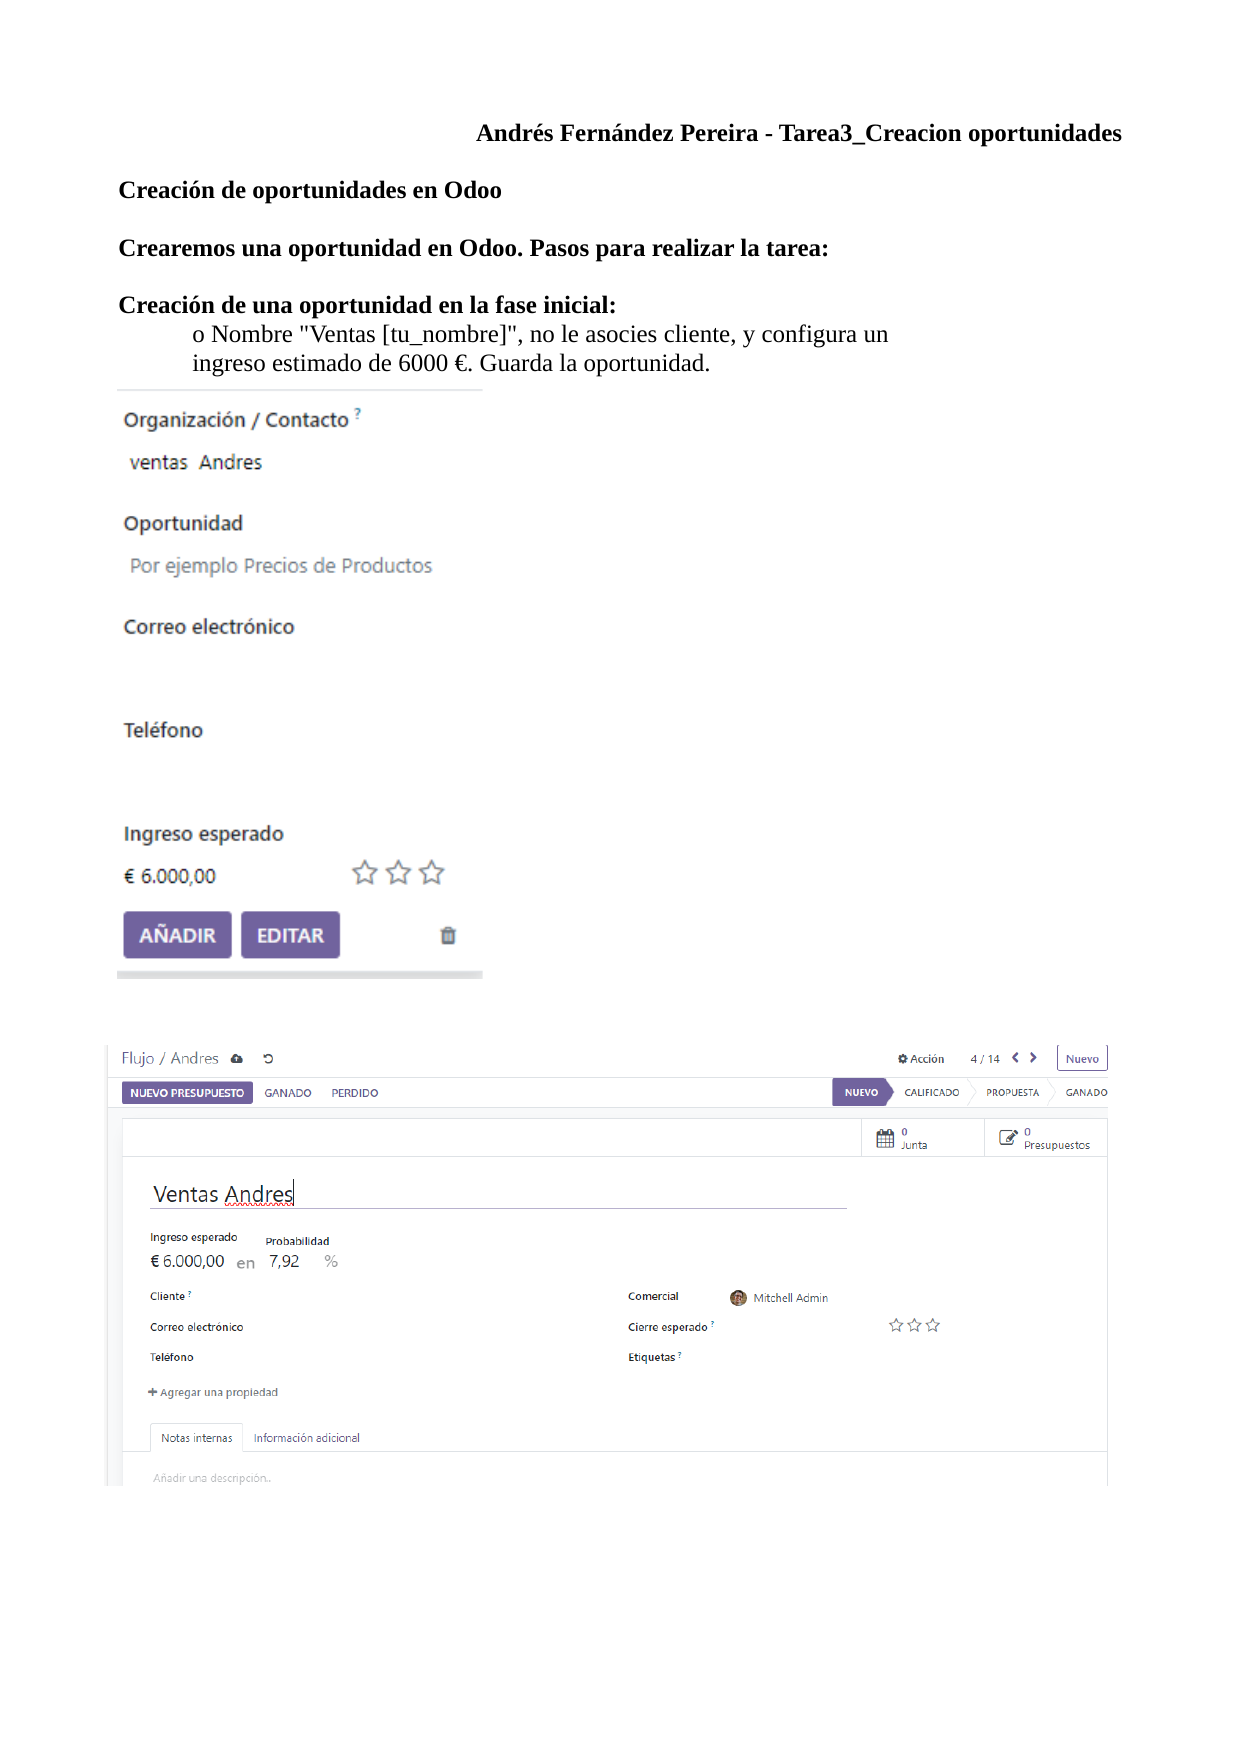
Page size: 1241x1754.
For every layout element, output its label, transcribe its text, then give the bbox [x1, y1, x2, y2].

text ingreso estimado de 6000 €. Guarda la oportunidad. [118, 348, 1122, 377]
text Creación de oportunidades en Odoo [118, 176, 1122, 204]
picture [104, 1045, 1108, 1486]
text Crearemos una oportunidad en Odoo. Pasos para realizar la tarea: [118, 233, 1122, 262]
text o Nombre "Ventas [tu_nombre]", no le asocies cliente, y configura un [118, 319, 1122, 348]
text Creación de una oportunidad en la fase inicial: [118, 291, 1122, 319]
picture [117, 389, 483, 979]
text Andrés Fernández Pereira - Tarea3_Creacion oportunidades [118, 118, 1122, 147]
